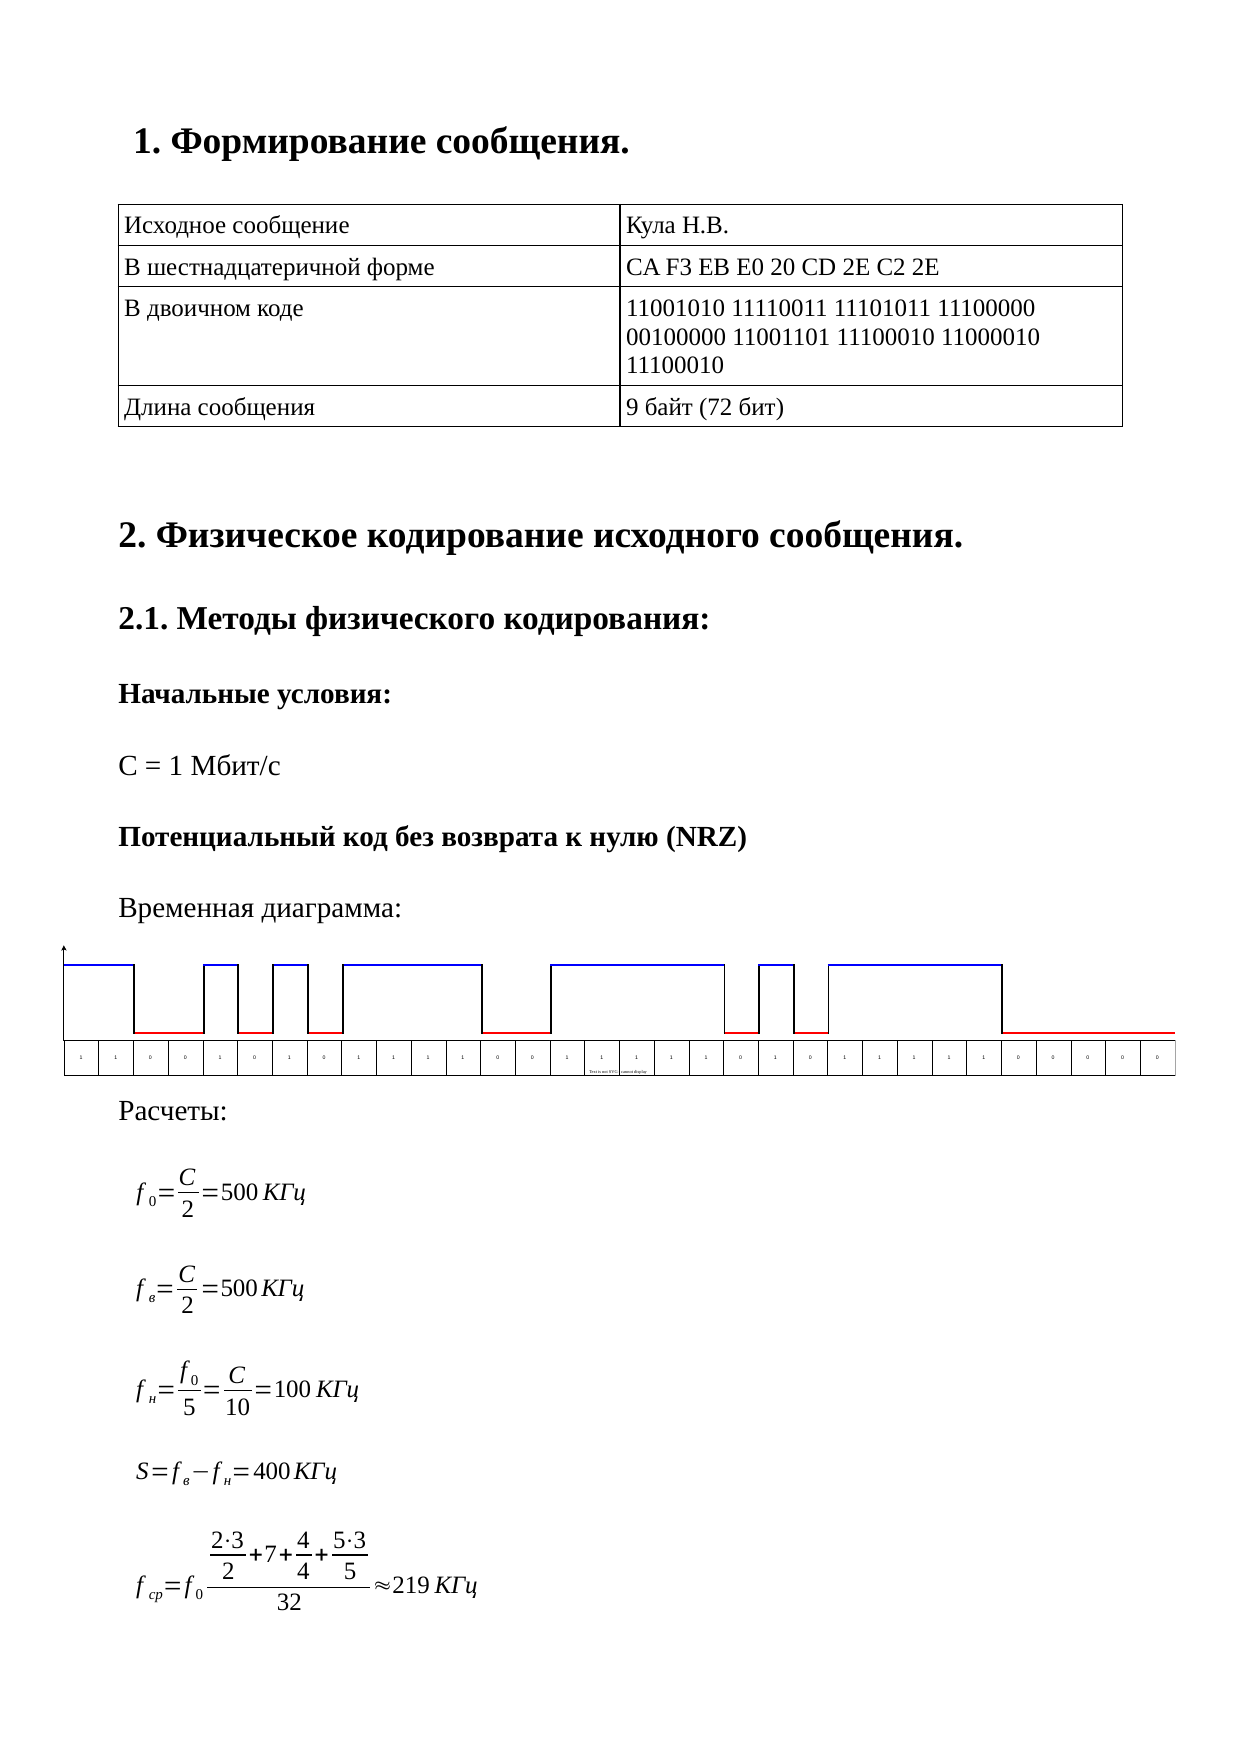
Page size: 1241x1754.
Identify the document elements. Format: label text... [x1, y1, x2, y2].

table_cell В шестнадцатеричной форме [119, 246, 619, 286]
table_cell 9 байт (72 бит) [621, 386, 1122, 426]
text Временная диаграмма: [118, 890, 1122, 923]
text [118, 966, 1122, 1040]
table_cell CA F3 EB E0 20 CD 2E C2 2E [621, 246, 1122, 286]
text Потенциальный код без возврата к нулю (NRZ) [118, 819, 1122, 852]
table_cell 11001010 11110011 11101011 11100000 00100000 11001101 11100010 11000010 11100010 [621, 287, 1122, 385]
text Начальные условия: [118, 677, 1122, 710]
table_cell В двоичном коде [119, 287, 619, 385]
table_header Кула Н.В. [621, 205, 1122, 245]
text 1. Формирование сообщения. [118, 118, 1122, 161]
table_header Исходное сообщение [119, 205, 619, 245]
text C = 1 Мбит/с [118, 748, 1122, 781]
text [118, 961, 1122, 1032]
table_cell Длина сообщения [119, 386, 619, 426]
text Расчеты: [118, 1076, 1122, 1126]
text 2. Физическое кодирование исходного сообщения. [118, 513, 1122, 556]
text 2.1. Методы физического кодирования: [118, 598, 1122, 637]
